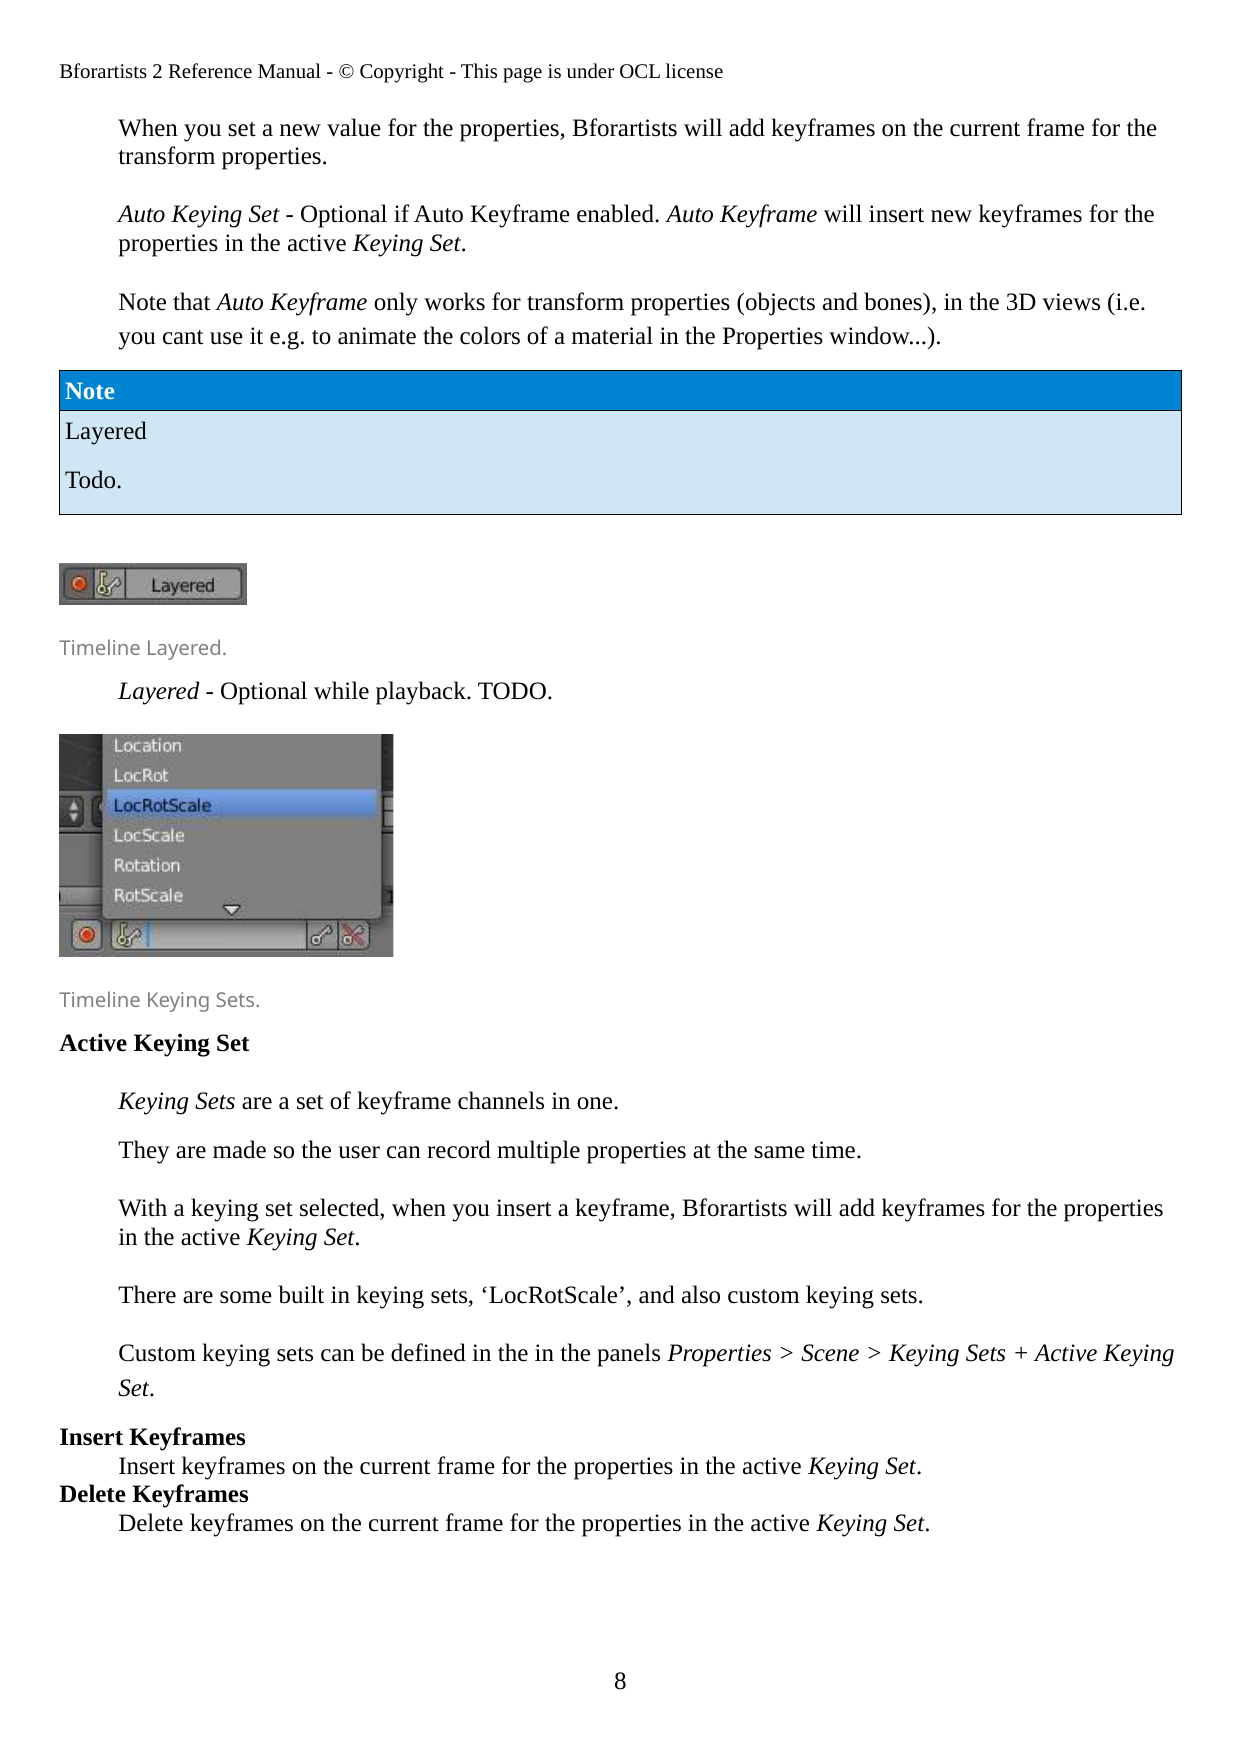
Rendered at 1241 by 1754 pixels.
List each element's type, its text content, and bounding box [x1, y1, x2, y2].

list Delete keyframes on the current frame for the properties in the active Keying Set. [118, 1508, 1181, 1537]
picture [59, 563, 247, 605]
list Insert keyframes on the current frame for the properties in the active Keying Set. [118, 1451, 1181, 1479]
table_header Note [60, 371, 1181, 410]
subtitle Delete Keyframes [59, 1479, 1181, 1508]
list With a keying set selected, when you insert a keyframe, Bforartists will add keyframes for the properties in the active Keying Set. [118, 1193, 1181, 1251]
subtitle Active Keying Set [59, 1028, 1181, 1056]
text Timeline Keying Sets. [59, 982, 1181, 1013]
text Keying Sets are a set of keyframe channels in one. [118, 1086, 1181, 1115]
text Custom keying sets can be defined in the in the panels Properties > Scene > Keying Sets + Active Keying Set. [118, 1338, 1181, 1402]
text Layered - Optional while playback. TODO. [118, 676, 1122, 704]
list There are some built in keying sets, ‘LocRotScale’, and also custom keying sets. [118, 1280, 1181, 1309]
list When you set a new value for the properties, Bforartists will add keyframes on the current frame for the transform properties. [118, 113, 1181, 170]
list Auto Keying Set - Optional if Auto Keyframe enabled. Auto Keyframe will insert new keyframes for the properties in the active Keying Set. [118, 199, 1181, 257]
table_cell Layered Todo. [60, 411, 1181, 514]
picture [59, 734, 394, 957]
text Note that Auto Keyframe only works for transform properties (objects and bones), in the 3D views (i.e. you cant use it e.g. to animate the colors of a material in the Properties window...). [118, 287, 1181, 350]
text Timeline Layered. [59, 630, 1181, 661]
list They are made so the user can record multiple properties at the same time. [118, 1135, 1181, 1164]
subtitle Insert Keyframes [59, 1422, 1181, 1451]
